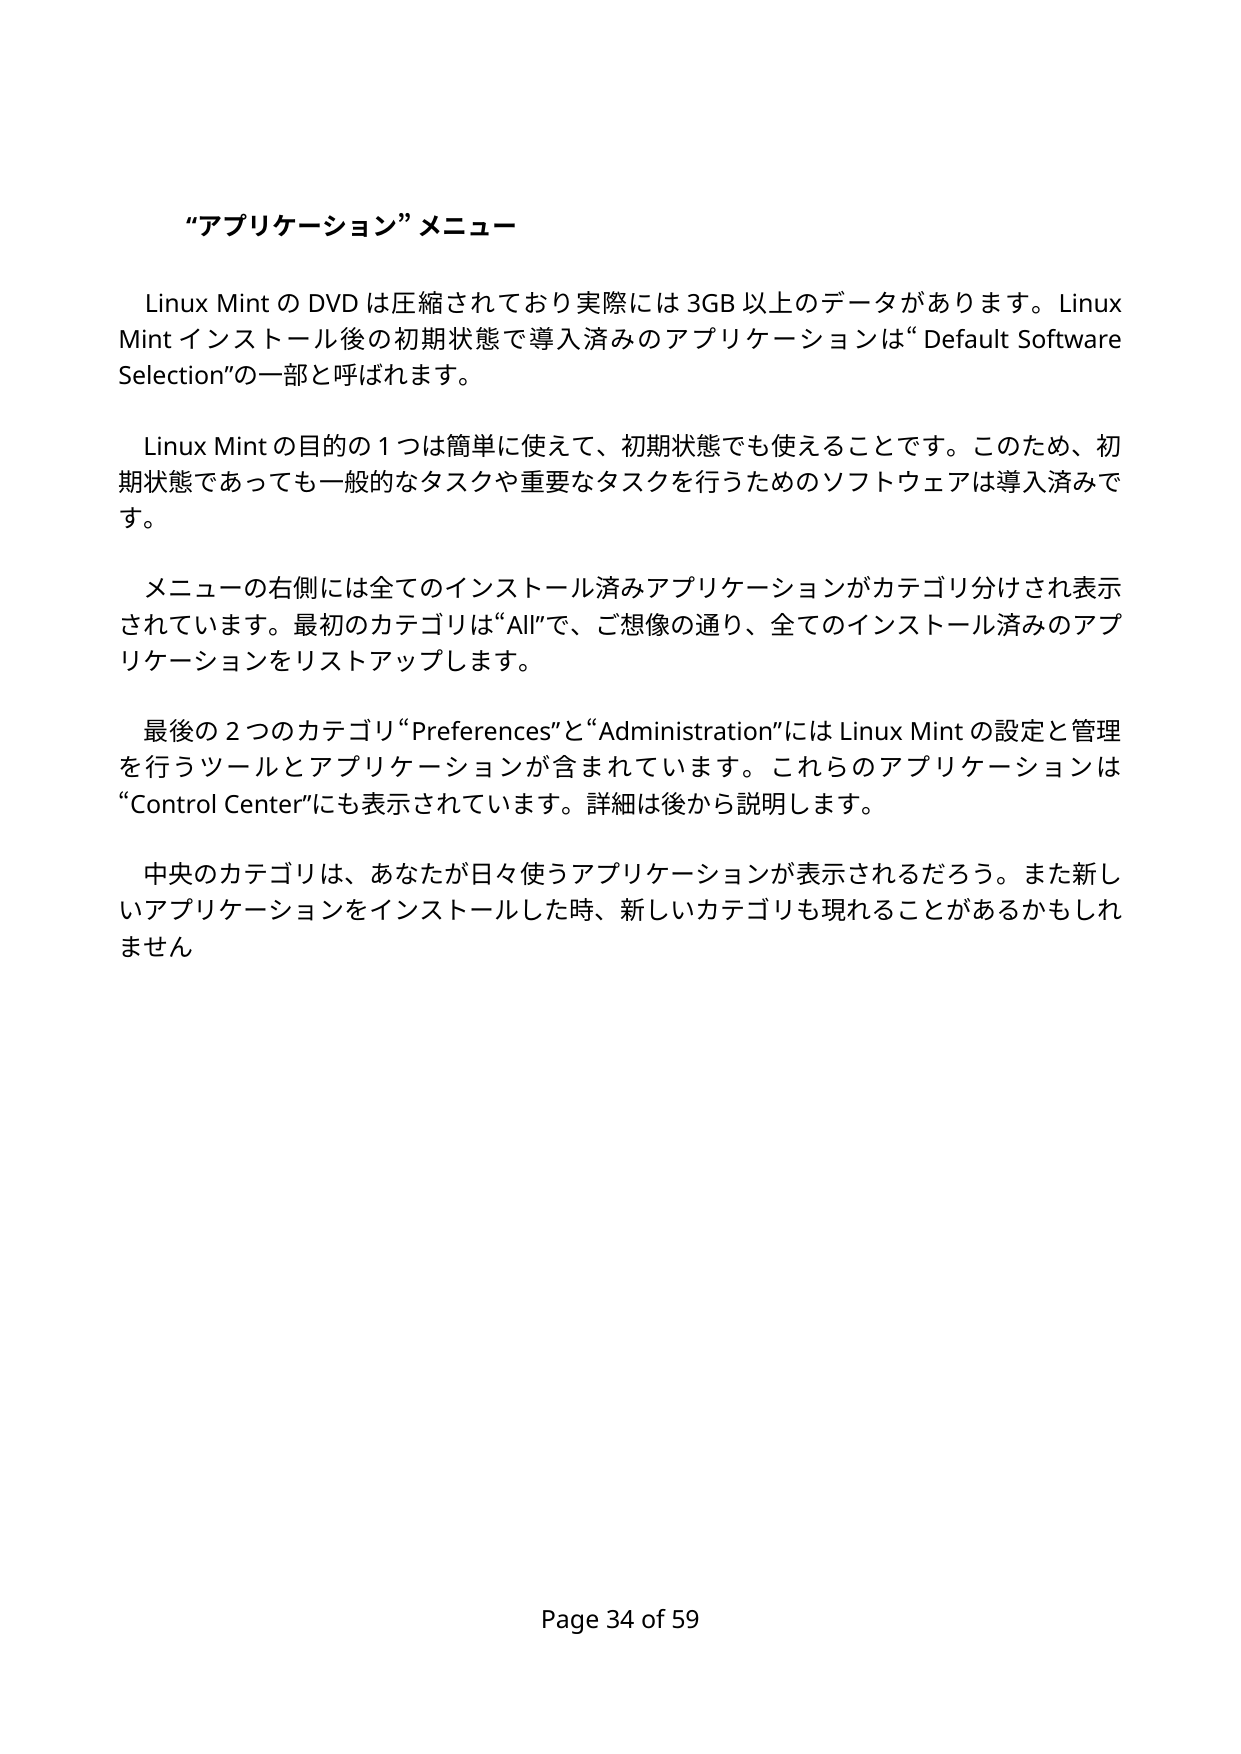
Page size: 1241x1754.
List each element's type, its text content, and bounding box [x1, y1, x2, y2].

text Linux MintのDVDは圧縮されており実際には3GB以上のデータがあります。Linux Mintインストール後の初期状態で導入済みのアプリケーションは“Default Software Selection”の一部と呼ばれます。 [118, 283, 1122, 392]
text メニューの右側には全てのインストール済みアプリケーションがカテゴリ分けされ表示されています。最初のカテゴリは“All”で、ご想像の通り、全てのインストール済みのアプリケーションをリストアップします。 [118, 569, 1122, 678]
subtitle “アプリケーション” メニュー [118, 207, 1122, 243]
text 最後の2つのカテゴリ“Preferences”と“Administration”にはLinux Mintの設定と管理を行うツールとアプリケーションが含まれています。これらのアプリケーションは“Control Center”にも表示されています。詳細は後から説明します。 [118, 712, 1122, 820]
text Linux Mintの目的の1つは簡単に使えて、初期状態でも使えることです。このため、初期状態であっても一般的なタスクや重要なタスクを行うためのソフトウェアは導入済みです。 [118, 426, 1122, 535]
